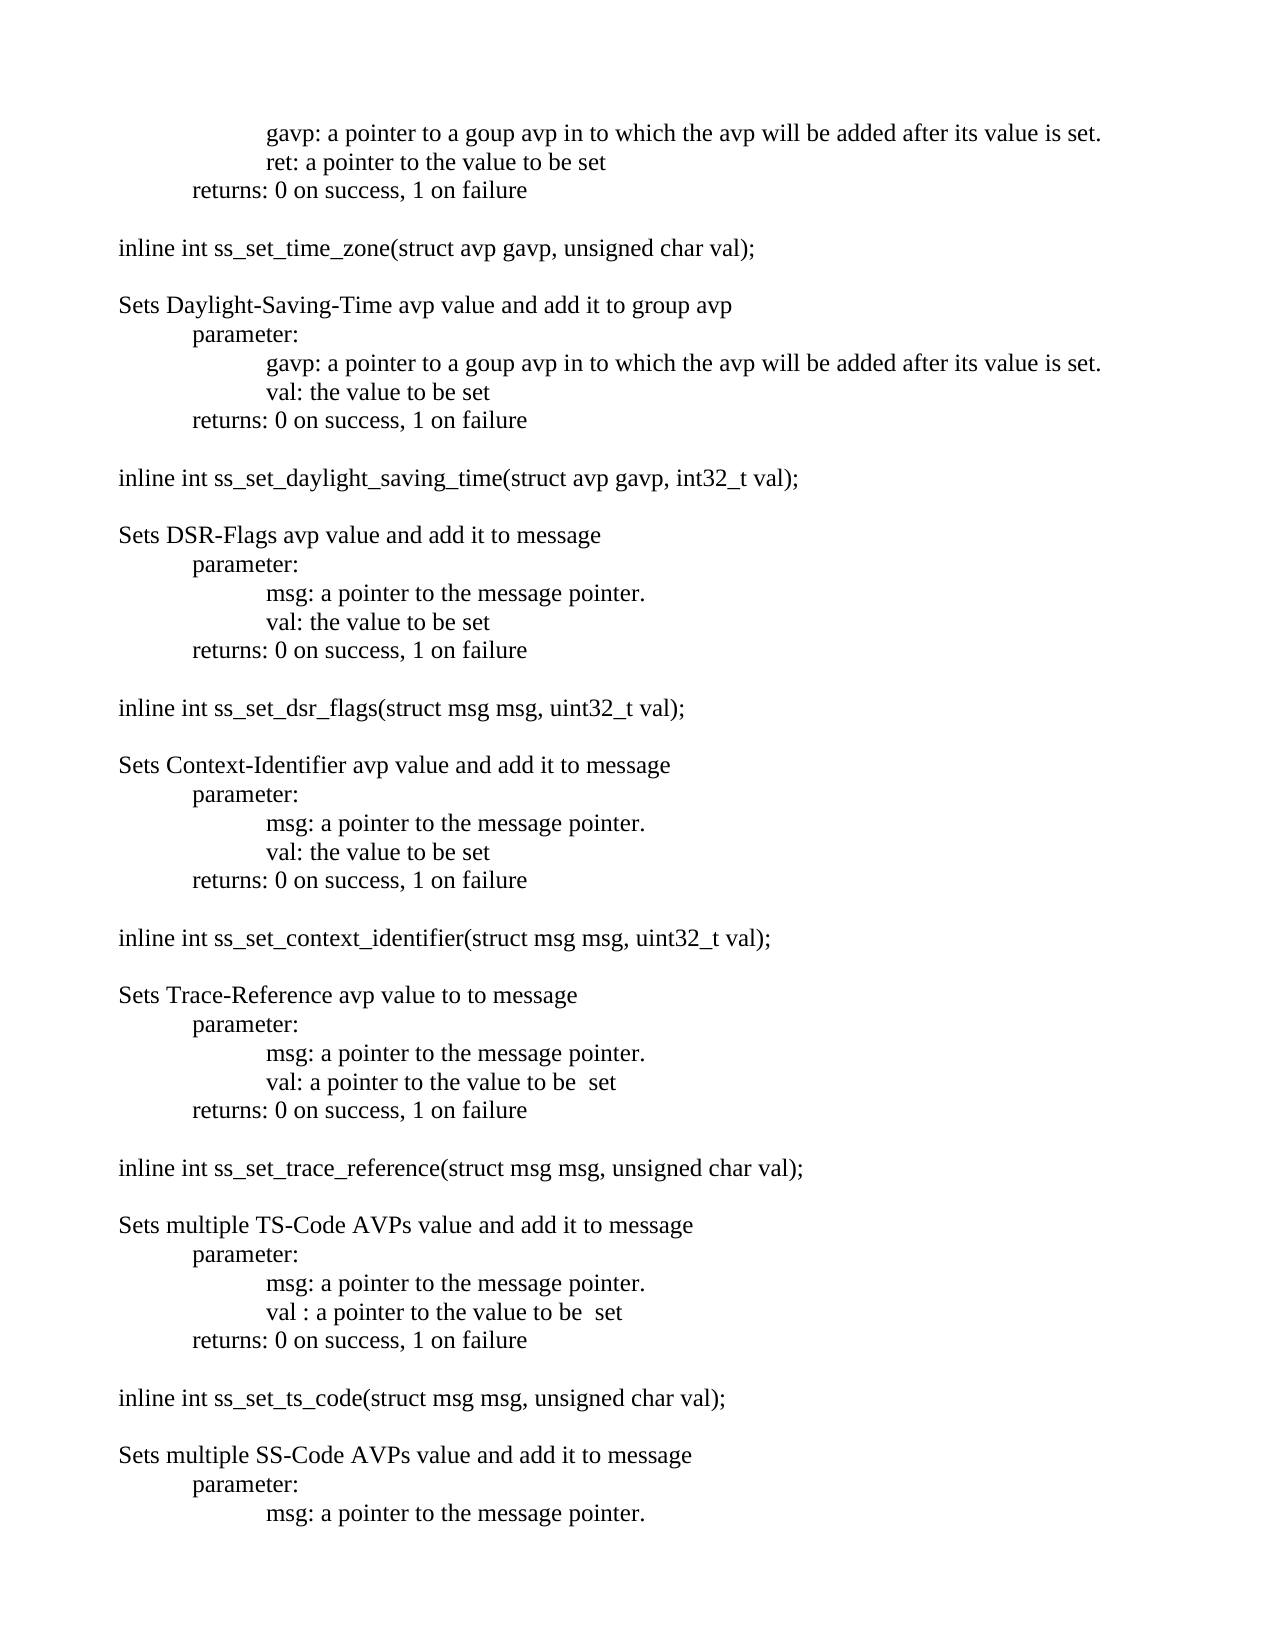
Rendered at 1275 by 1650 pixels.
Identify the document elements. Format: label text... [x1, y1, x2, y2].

text parameter: [118, 549, 1157, 578]
text gavp: a pointer to a goup avp in to which the avp will be added after its value is set. [118, 118, 1157, 147]
text ret: a pointer to the value to be set [118, 147, 1157, 176]
text val: the value to be set [118, 377, 1157, 406]
text Sets Trace-Reference avp value to to message [118, 981, 1157, 1009]
text msg: a pointer to the message pointer. [118, 1268, 1157, 1297]
text parameter: [118, 1009, 1157, 1038]
text returns: 0 on success, 1 on failure [118, 176, 1157, 204]
text inline int ss_set_context_identifier(struct msg msg, uint32_t val); [118, 923, 1157, 952]
text inline int ss_set_time_zone(struct avp gavp, unsigned char val); [118, 233, 1157, 262]
text gavp: a pointer to a goup avp in to which the avp will be added after its value is set. [118, 348, 1157, 377]
text parameter: [118, 1239, 1157, 1268]
text returns: 0 on success, 1 on failure [118, 866, 1157, 894]
text msg: a pointer to the message pointer. [118, 808, 1157, 837]
text parameter: [118, 779, 1157, 808]
text Sets Daylight-Saving-Time avp value and add it to group avp [118, 291, 1157, 319]
text msg: a pointer to the message pointer. [118, 578, 1157, 607]
text parameter: [118, 1469, 1157, 1498]
text inline int ss_set_daylight_saving_time(struct avp gavp, int32_t val); [118, 463, 1157, 492]
text val: the value to be set [118, 837, 1157, 866]
text Sets Context-Identifier avp value and add it to message [118, 751, 1157, 779]
text returns: 0 on success, 1 on failure [118, 406, 1157, 434]
text inline int ss_set_trace_reference(struct msg msg, unsigned char val); [118, 1153, 1157, 1182]
text returns: 0 on success, 1 on failure [118, 1096, 1157, 1124]
text inline int ss_set_ts_code(struct msg msg, unsigned char val); [118, 1383, 1157, 1412]
text parameter: [118, 319, 1157, 348]
text msg: a pointer to the message pointer. [118, 1498, 1157, 1527]
text val: a pointer to the value to be set [118, 1067, 1157, 1096]
text val : a pointer to the value to be set [118, 1297, 1157, 1326]
text Sets multiple SS-Code AVPs value and add it to message [118, 1441, 1157, 1469]
text val: the value to be set [118, 607, 1157, 636]
text returns: 0 on success, 1 on failure [118, 636, 1157, 664]
text returns: 0 on success, 1 on failure [118, 1326, 1157, 1354]
text inline int ss_set_dsr_flags(struct msg msg, uint32_t val); [118, 693, 1157, 722]
text Sets DSR-Flags avp value and add it to message [118, 521, 1157, 549]
text msg: a pointer to the message pointer. [118, 1038, 1157, 1067]
text Sets multiple TS-Code AVPs value and add it to message [118, 1211, 1157, 1239]
